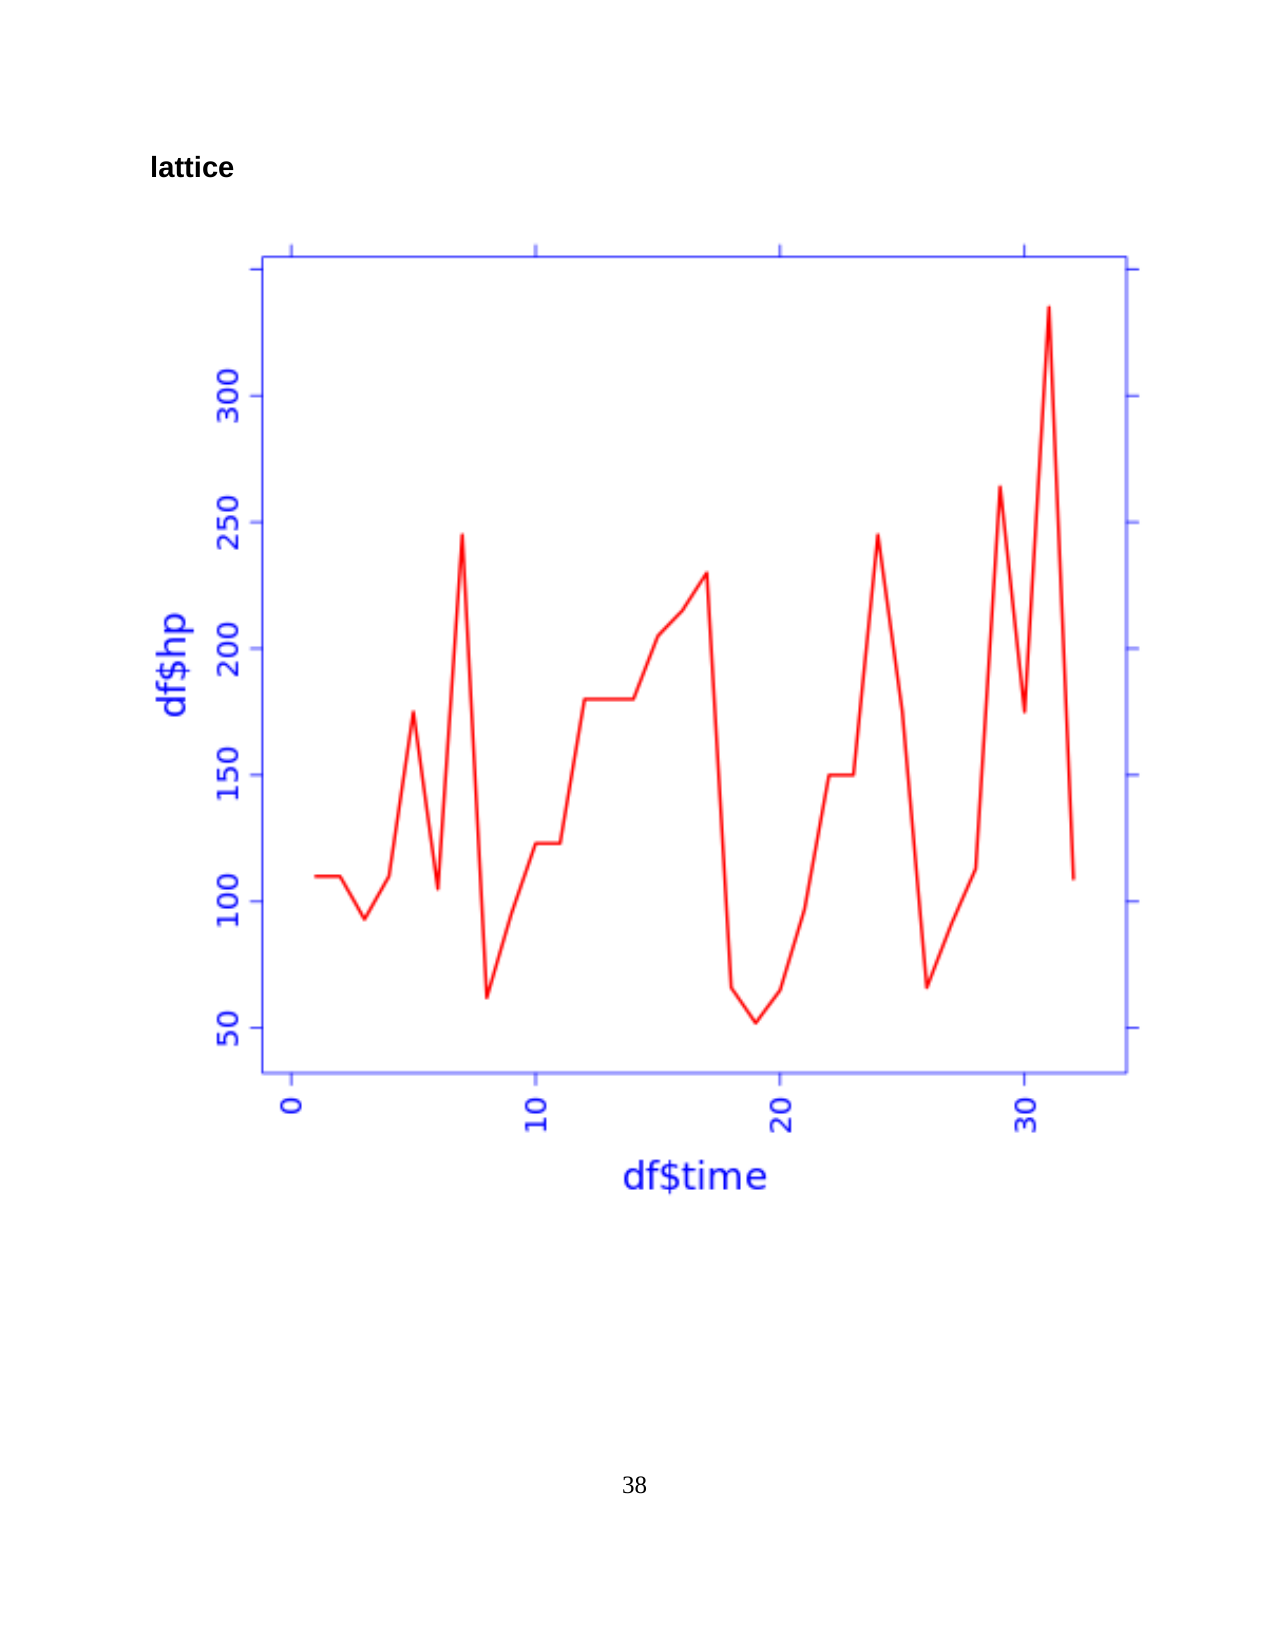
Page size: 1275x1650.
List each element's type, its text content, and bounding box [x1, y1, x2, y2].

subtitle lattice [150, 150, 1125, 183]
picture [150, 196, 1163, 1209]
